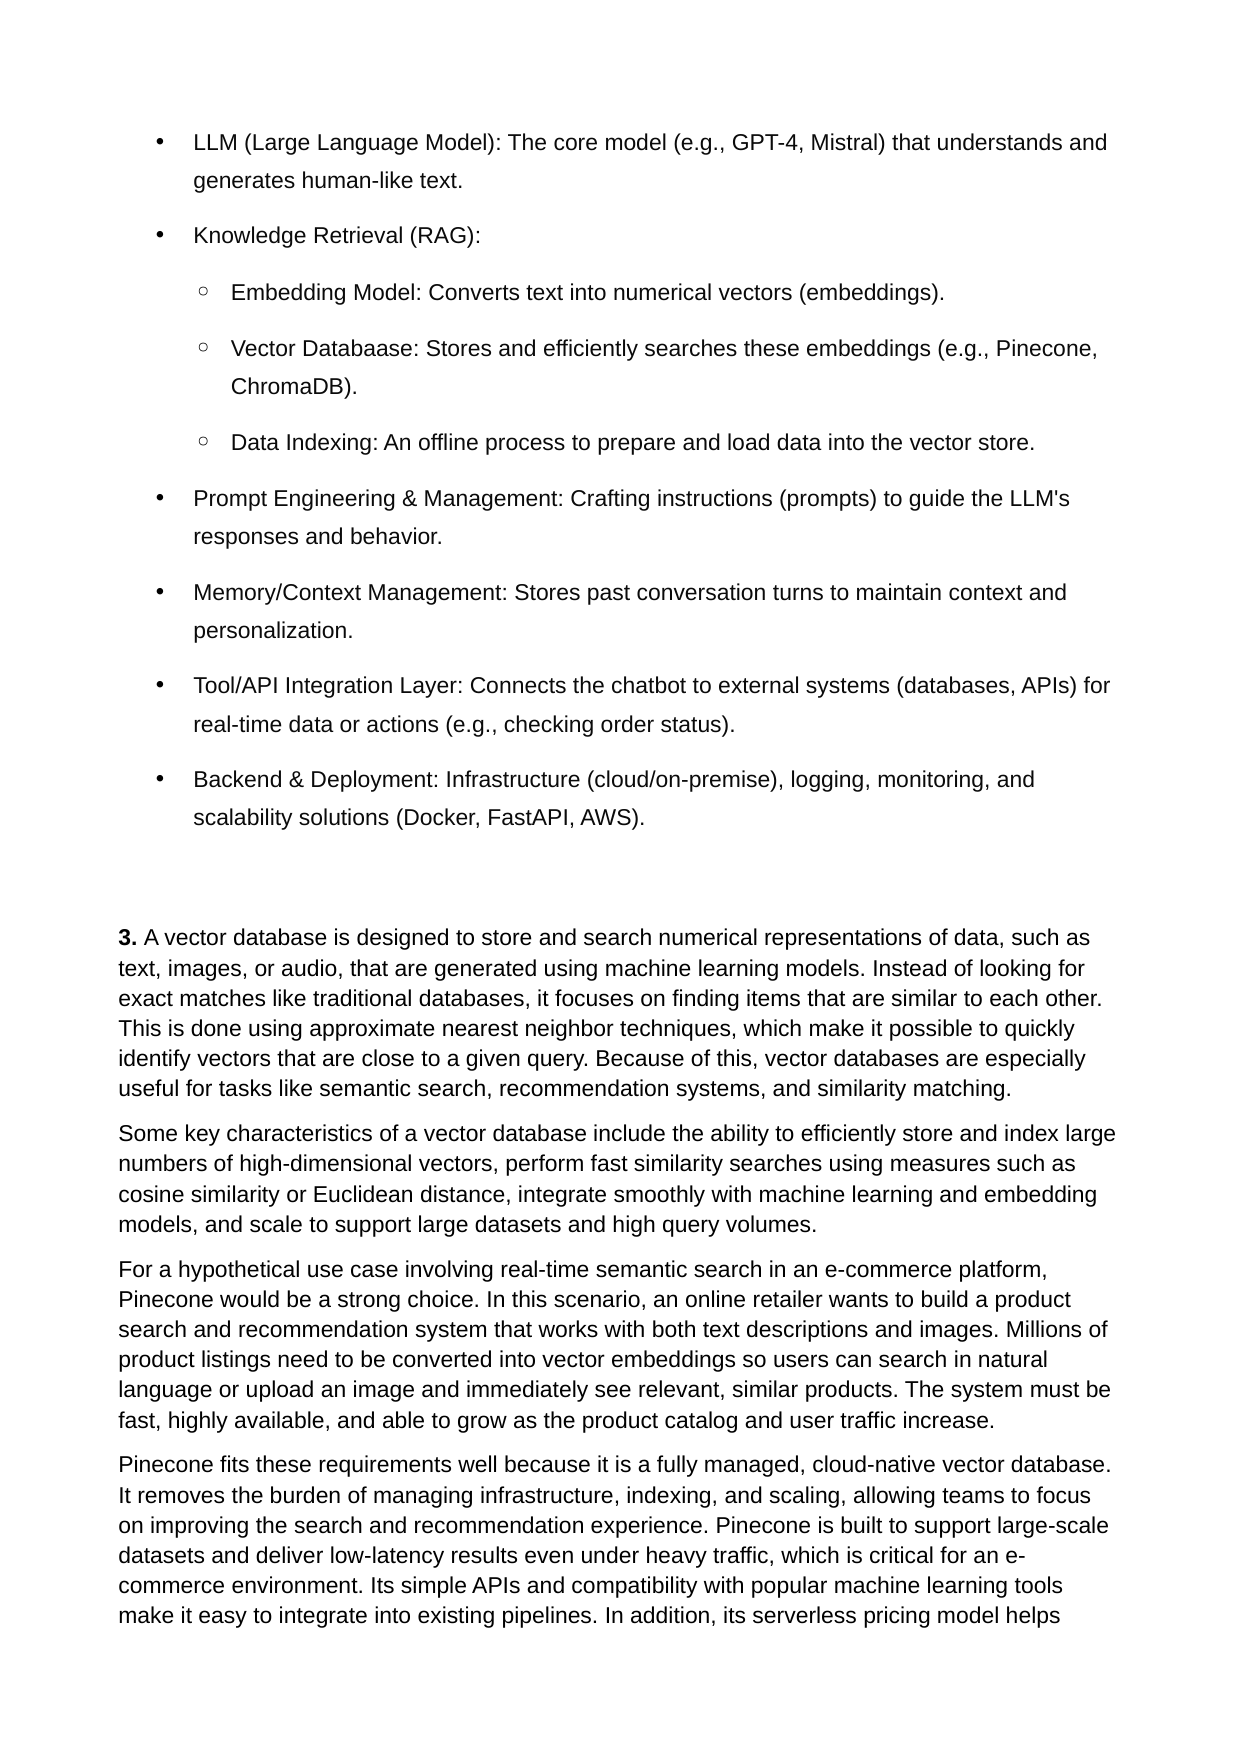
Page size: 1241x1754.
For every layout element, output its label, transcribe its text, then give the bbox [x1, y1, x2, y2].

text For a hypothetical use case involving real-time semantic search in an e-commerce platform, Pinecone would be a strong choice. In this scenario, an online retailer wants to build a product search and recommendation system that works with both text descriptions and images. Millions of product listings need to be converted into vector embeddings so users can search in natural language or upload an image and immediately see relevant, similar products. The system must be fast, highly available, and able to grow as the product catalog and user traffic increase. [118, 1256, 1122, 1433]
text Pinecone fits these requirements well because it is a fully managed, cloud-native vector database. It removes the burden of managing infrastructure, indexing, and scaling, allowing teams to focus on improving the search and recommendation experience. Pinecone is built to support large-scale datasets and deliver low-latency results even under heavy traffic, which is critical for an e-commerce environment. Its simple APIs and compatibility with popular machine learning tools make it easy to integrate into existing pipelines. In addition, its serverless pricing model helps [118, 1451, 1122, 1629]
list Backend & Deployment: Infrastructure (cloud/on-premise), logging, monitoring, and scalability solutions (Docker, FastAPI, AWS). [156, 756, 1122, 831]
list Data Indexing: An offline process to prepare and load data into the vector store. [193, 418, 1122, 456]
list LLM (Large Language Model): The core model (e.g., GPT-4, Mistral) that understands and generates human-like text. [156, 118, 1122, 193]
list Embedding Model: Converts text into numerical vectors (embeddings). [193, 268, 1122, 306]
list Prompt Engineering & Management: Crafting instructions (prompts) to guide the LLM's responses and behavior. [156, 474, 1122, 549]
list Vector Databaase: Stores and efficiently searches these embeddings (e.g., Pinecone, ChromaDB). [193, 324, 1122, 399]
text Some key characteristics of a vector database include the ability to efficiently store and index large numbers of high-dimensional vectors, perform fast similarity searches using measures such as cosine similarity or Euclidean distance, integrate smoothly with machine learning and embedding models, and scale to support large datasets and high query volumes. [118, 1120, 1122, 1237]
list Knowledge Retrieval (RAG): [156, 212, 1122, 249]
text 3. A vector database is designed to store and search numerical representations of data, such as text, images, or audio, that are generated using machine learning models. Instead of looking for exact matches like traditional databases, it focuses on finding items that are similar to each other. This is done using approximate nearest neighbor techniques, which make it possible to quickly identify vectors that are close to a given query. Because of this, vector databases are especially useful for tasks like semantic search, recommendation systems, and similarity matching. [118, 924, 1122, 1102]
list Memory/Context Management: Stores past conversation turns to maintain context and personalization. [156, 568, 1122, 643]
list Tool/API Integration Layer: Connects the chatbot to external systems (databases, APIs) for real-time data or actions (e.g., checking order status). [156, 662, 1122, 737]
